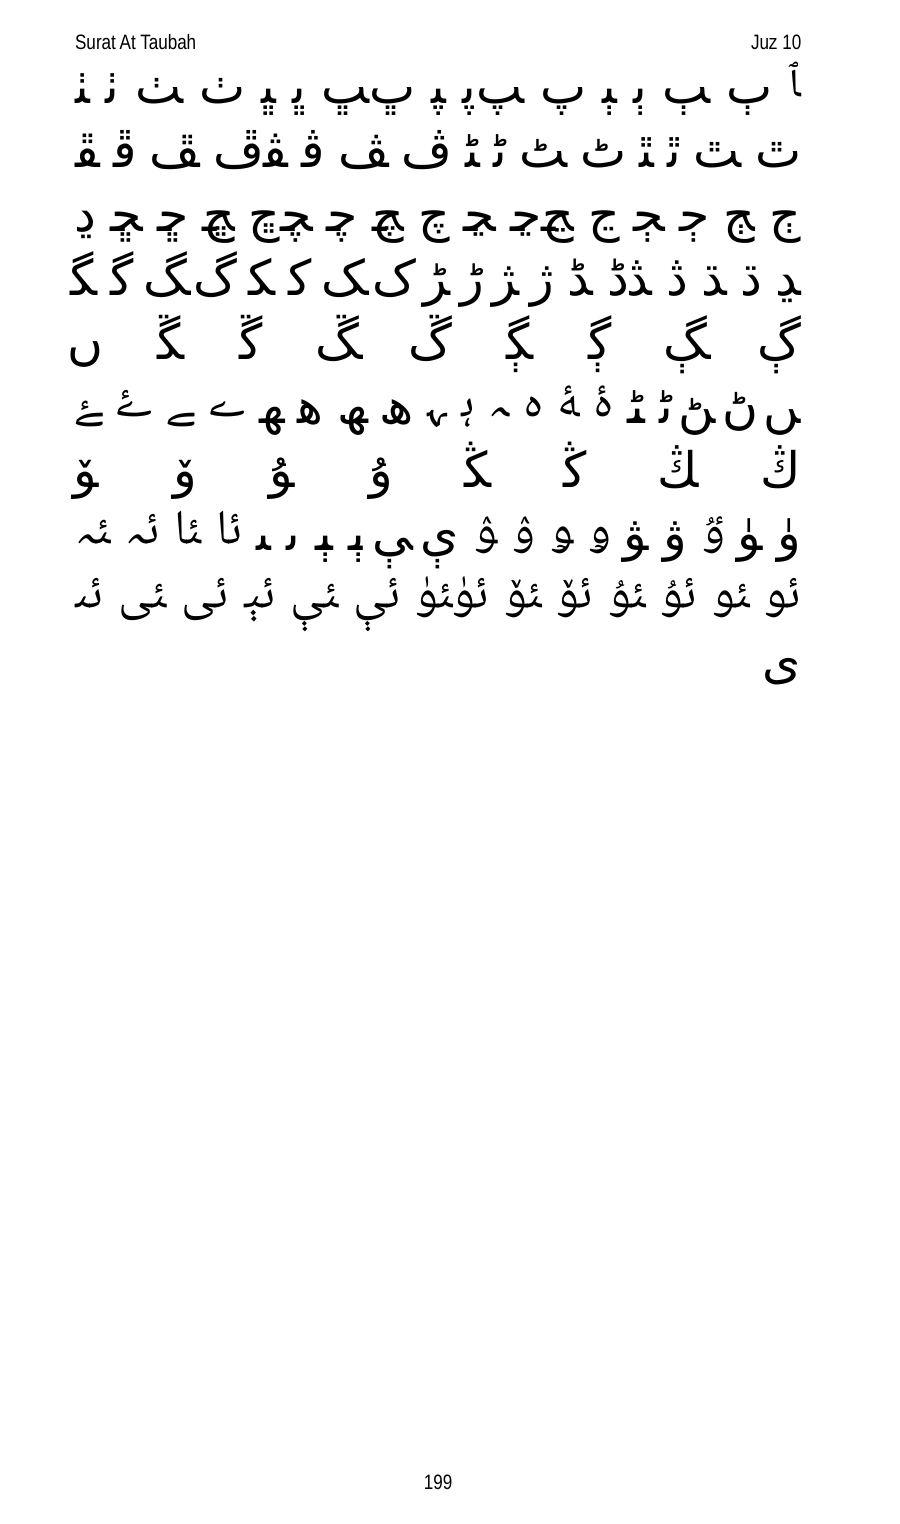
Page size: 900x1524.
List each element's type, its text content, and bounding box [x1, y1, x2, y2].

text ﭑ ﭒ ﭓ ﭔ ﭕ ﭖ ﭗﭘ ﭙ ﭚﭛ ﭜ ﭝ ﭞ ﭟ ﭠ ﭡ ﭢ ﭣ ﭤ ﭥ ﭦ ﭧ ﭨ ﭩ ﭪ ﭫ ﭬ ﭭﭮ ﭯ ﭰ ﭱ ﭲ ﭳ ﭴ ﭵ ﭶ ﭷﭸ ﭹ ﭺ ﭻ ﭼ ﭽﭾ ﭿ ﮀ ﮁ ﮂ ﮃ ﮄ ﮅ ﮆ ﮇﮈ ﮉ ﮊ ﮋ ﮌ ﮍ ﮎ ﮏ ﮐ ﮑ ﮒ ﮓ ﮔ ﮕ ﮖ ﮗ ﮘ ﮙ ﮚ ﮛ ﮜ ﮝ ﮞ [75, 60, 801, 379]
text ﯛ ﯜ ﯝ ﯞ ﯟ ﯠ ﯡ ﯢ ﯣ ﯤ ﯥ ﯦ ﯧ ﯨ ﯩ ﯪ ﯫ ﯬ ﯭ ﯮ ﯯ ﯰ ﯱ ﯲ ﯳ ﯴﯵ ﯶ ﯷ ﯸ ﯹ ﯺ ﯻ ﯼ [75, 507, 801, 698]
text ﮟ ﮠ ﮡ ﮢ ﮣ ﮤ ﮥ ﮦ ﮧ ﮨ ﮩ ﮪ ﮫ ﮬ ﮭ ﮮ ﮯ ﮰ ﮱ ﯓ ﯔ ﯕ ﯖ ﯗ ﯘ ﯙ ﯚ [75, 379, 801, 507]
